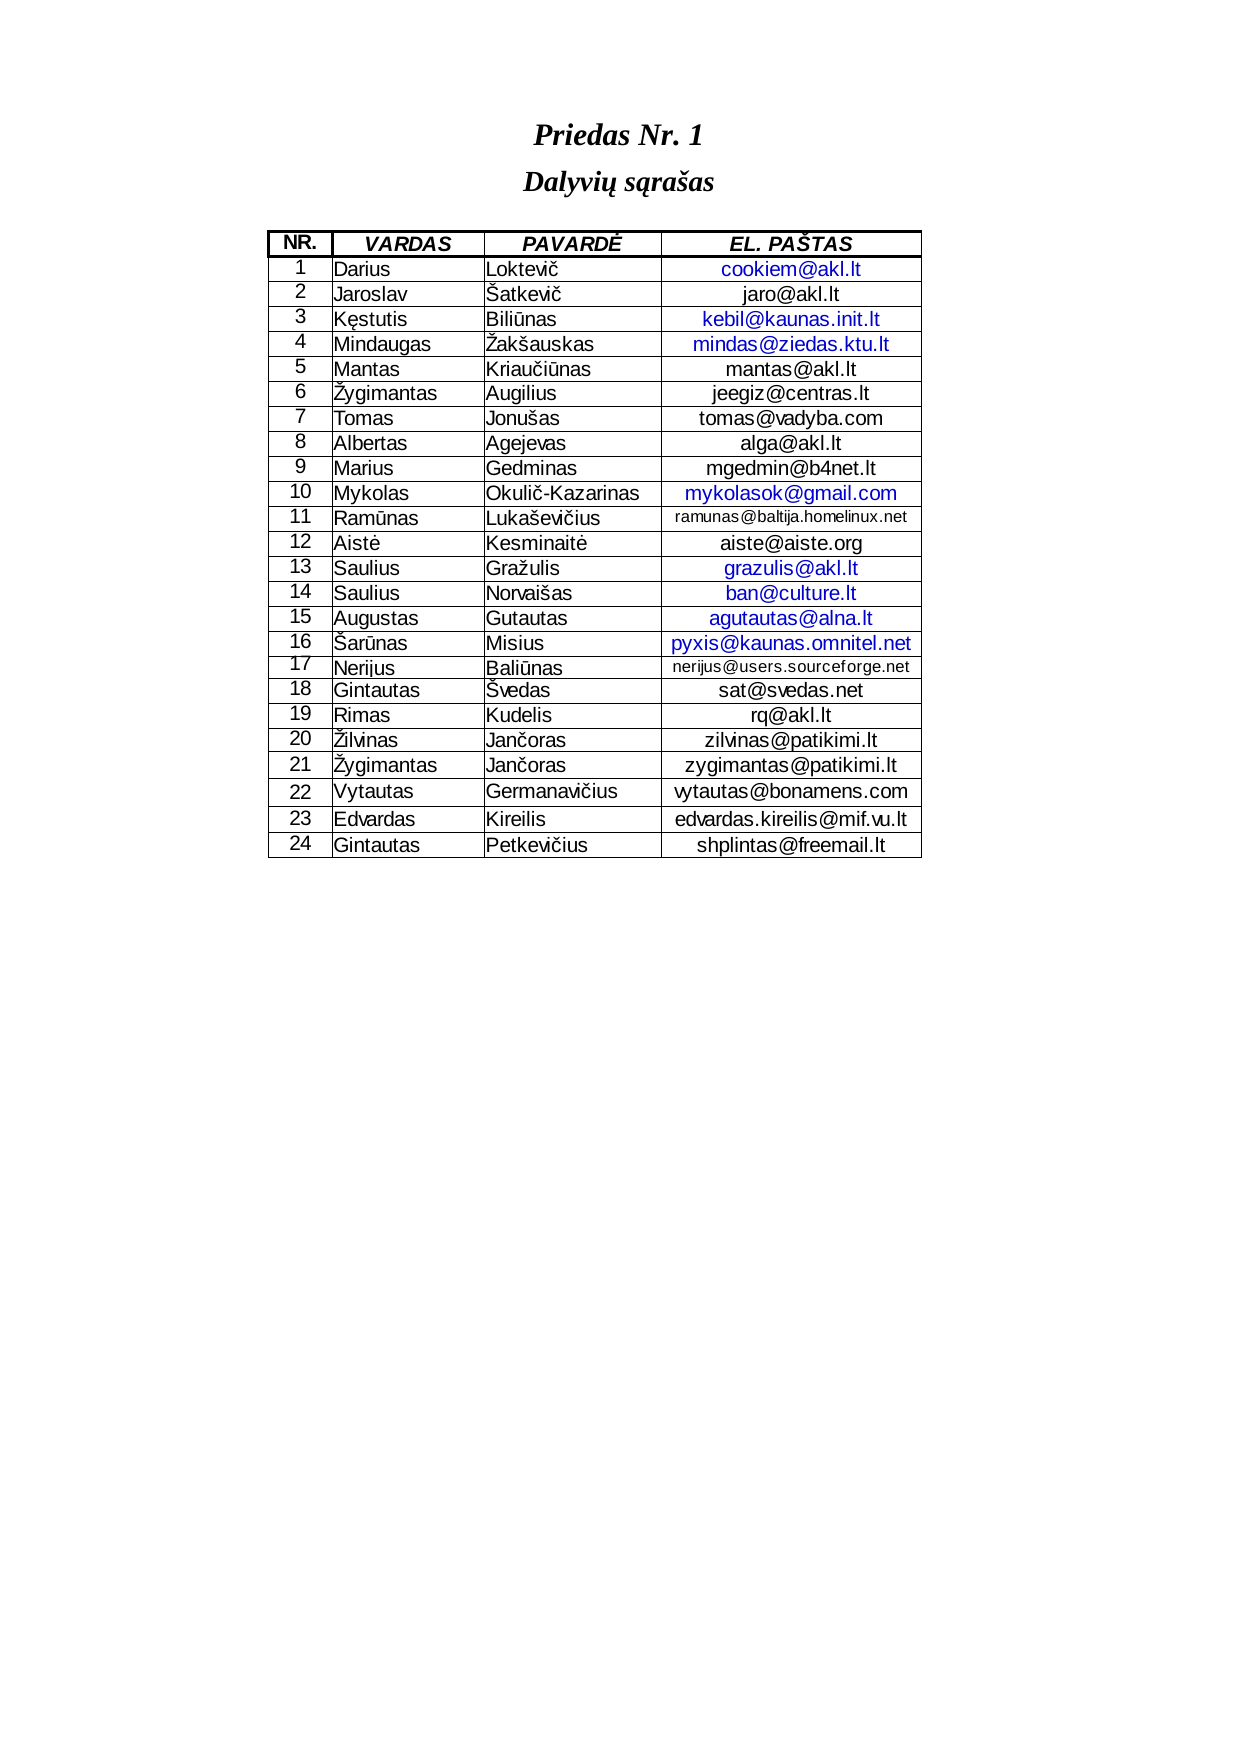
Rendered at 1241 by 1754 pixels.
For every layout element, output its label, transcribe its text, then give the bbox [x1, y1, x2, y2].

subtitle Priedas Nr. 1 [118, 118, 1122, 153]
subtitle Dalyvių sąrašas [118, 165, 1122, 197]
